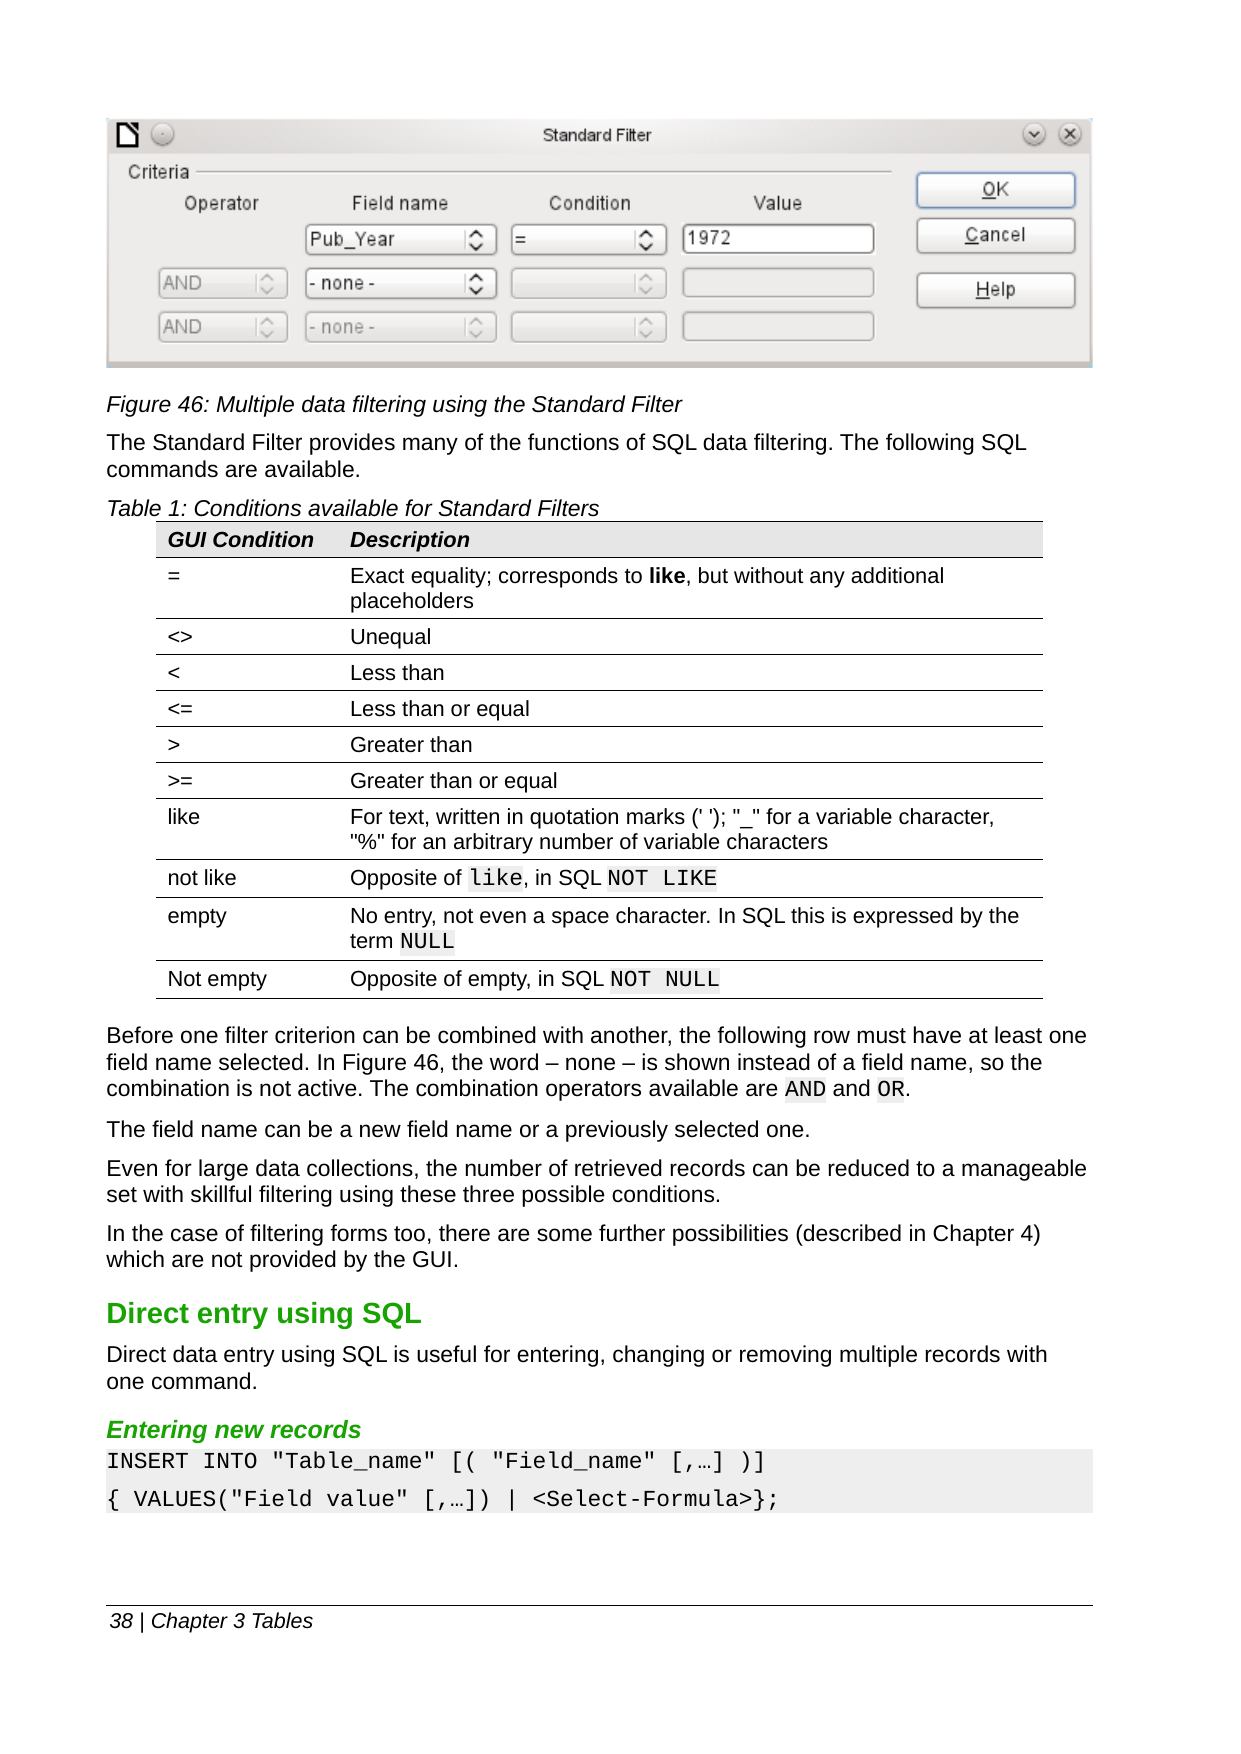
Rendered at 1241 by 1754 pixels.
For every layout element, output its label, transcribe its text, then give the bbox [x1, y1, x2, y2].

table_cell <> [156, 619, 338, 654]
subtitle Direct entry using SQL [106, 1296, 1093, 1329]
text Even for large data collections, the number of retrieved records can be reduced to a manageable set with skillful filtering using these three possible conditions. [106, 1154, 1093, 1207]
table_header Description [338, 522, 1043, 557]
text The Standard Filter provides many of the functions of SQL data filtering. The following SQL commands are available. [106, 429, 1093, 482]
table_cell >= [156, 763, 338, 798]
table_cell Not empty [156, 961, 338, 998]
subtitle Entering new records [106, 1415, 1093, 1443]
table_header GUI Condition [156, 522, 338, 557]
table_cell not like [156, 860, 338, 897]
table_cell No entry, not even a space character. In SQL this is expressed by the term NULL [338, 898, 1043, 960]
table_cell Less than [338, 655, 1043, 690]
text Figure 46: Multiple data filtering using the Standard Filter [106, 391, 1093, 417]
table_cell Exact equality; corresponds to like, but without any additional placeholders [338, 558, 1043, 618]
text Table 1: Conditions available for Standard Filters [106, 494, 1093, 521]
table_cell <= [156, 691, 338, 726]
table_cell > [156, 727, 338, 762]
text INSERT INTO "Table_name" [( "Field_name" [,…] )] [106, 1449, 1093, 1475]
text { VALUES("Field value" [,…]) | <Select-Formula>}; [106, 1487, 1093, 1513]
table_cell Unequal [338, 619, 1043, 654]
table_cell For text, written in quotation marks (' '); "_" for a variable character, "%" for an arbitrary number of variable characters [338, 799, 1043, 859]
text In the case of filtering forms too, there are some further possibilities (described in Chapter 4) which are not provided by the GUI. [106, 1220, 1093, 1272]
text The field name can be a new field name or a previously selected one. [106, 1116, 1093, 1142]
table_cell empty [156, 898, 338, 960]
table_cell Opposite of empty, in SQL NOT NULL [338, 961, 1043, 998]
text Direct data entry using SQL is useful for entering, changing or removing multiple records with one command. [106, 1341, 1093, 1394]
table_cell = [156, 558, 338, 618]
table_cell Opposite of like, in SQL NOT LIKE [338, 860, 1043, 897]
table_cell Less than or equal [338, 691, 1043, 726]
picture [106, 118, 1093, 368]
table_cell Greater than [338, 727, 1043, 762]
table_cell < [156, 655, 338, 690]
table_cell Greater than or equal [338, 763, 1043, 798]
text Before one filter criterion can be combined with another, the following row must have at least one field name selected. In Figure 46, the word – none – is shown instead of a field name, so the combination is not active. The combination operators available are AND and OR. [106, 1022, 1093, 1103]
table_cell like [156, 799, 338, 859]
